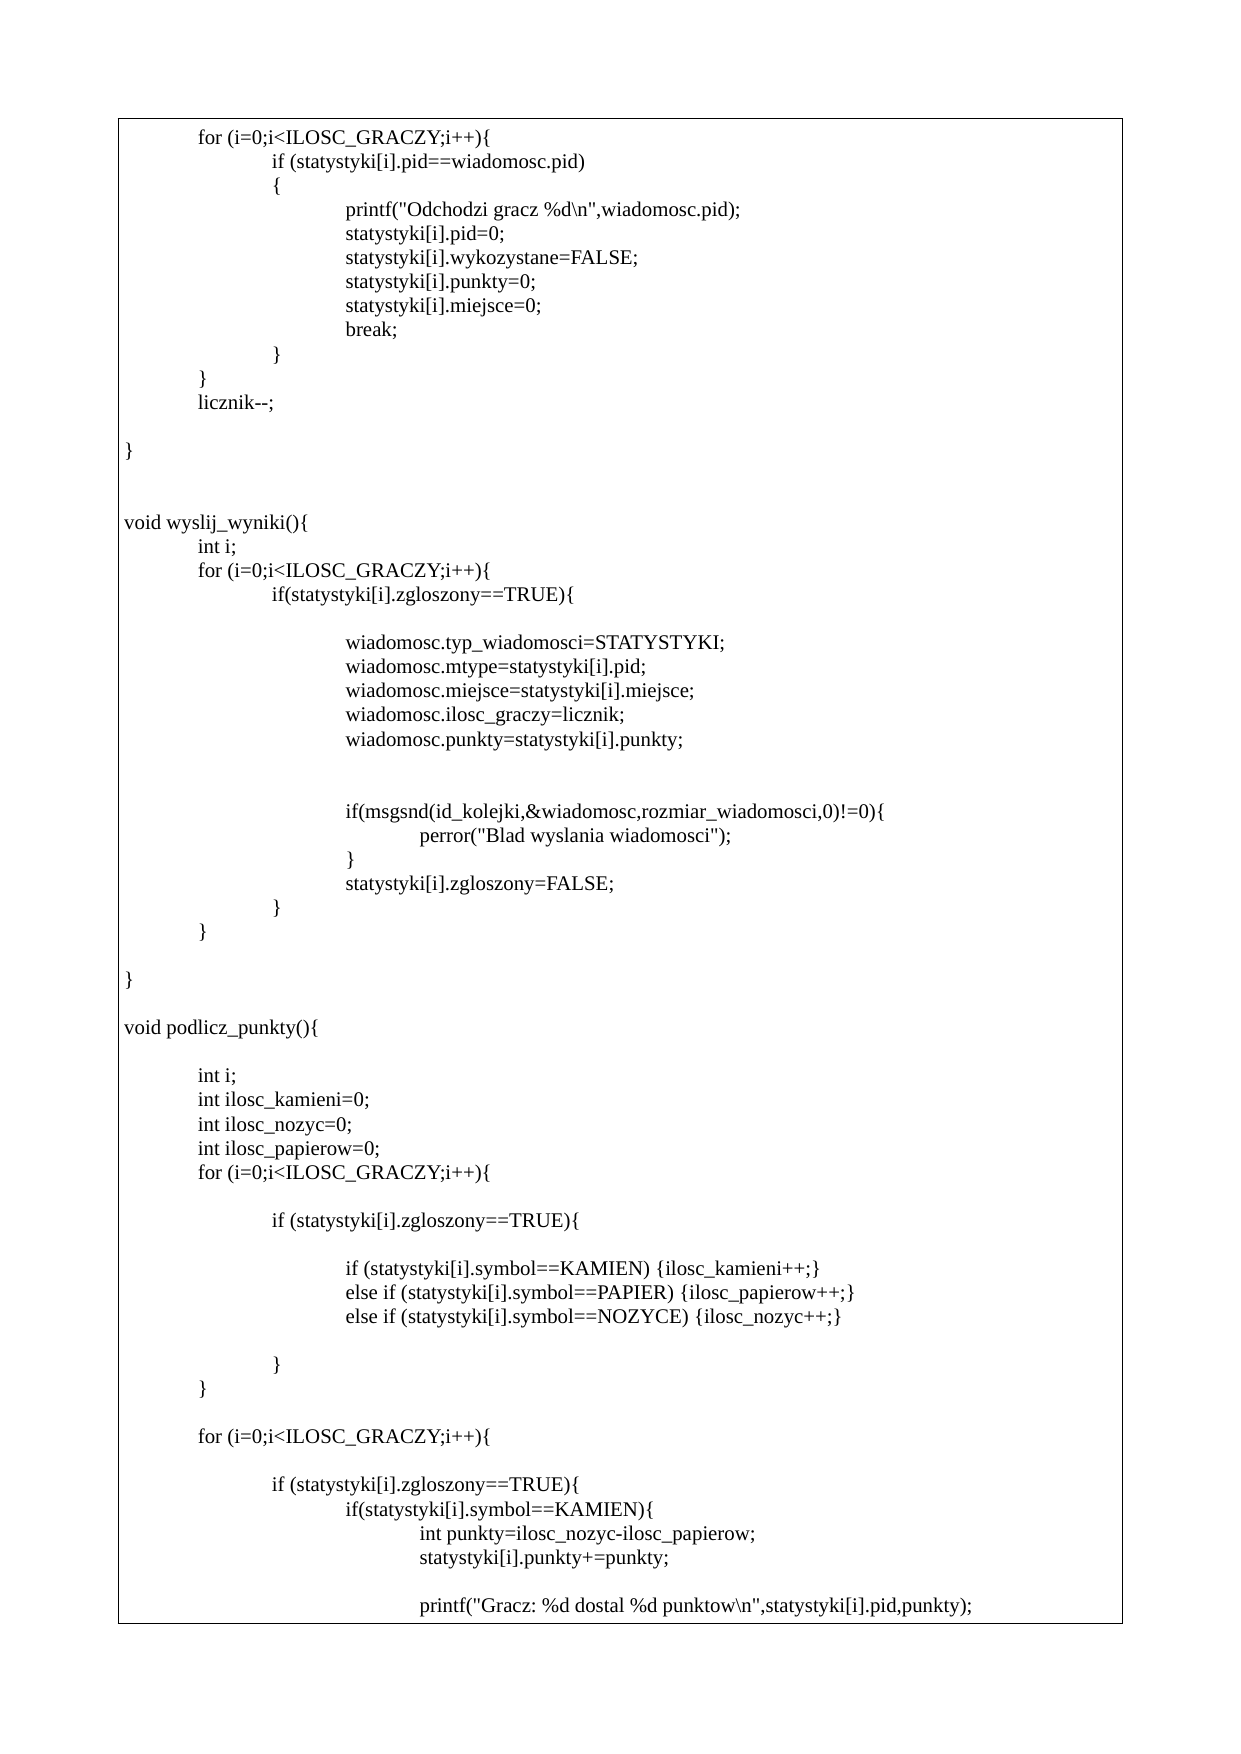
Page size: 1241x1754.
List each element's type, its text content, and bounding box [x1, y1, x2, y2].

table_cell for (i=0;i<ILOSC_GRACZY;i++){ if (statystyki[i].pid==wiadomosc.pid) { printf("Odchodzi gracz %d\n",wiadomosc.pid); statystyki[i].pid=0; statystyki[i].wykozystane=FALSE; statystyki[i].punkty=0; statystyki[i].miejsce=0; break; } } licznik--; } void wyslij_wyniki(){ int i; for (i=0;i<ILOSC_GRACZY;i++){ if(statystyki[i].zgloszony==TRUE){ wiadomosc.typ_wiadomosci=STATYSTYKI; wiadomosc.mtype=statystyki[i].pid; wiadomosc.miejsce=statystyki[i].miejsce; wiadomosc.ilosc_graczy=licznik; wiadomosc.punkty=statystyki[i].punkty; if(msgsnd(id_kolejki,&wiadomosc,rozmiar_wiadomosci,0)!=0){ perror("Blad wyslania wiadomosci"); } statystyki[i].zgloszony=FALSE; } } } void podlicz_punkty(){ int i; int ilosc_kamieni=0; int ilosc_nozyc=0; int ilosc_papierow=0; for (i=0;i<ILOSC_GRACZY;i++){ if (statystyki[i].zgloszony==TRUE){ if (statystyki[i].symbol==KAMIEN) {ilosc_kamieni++;} else if (statystyki[i].symbol==PAPIER) {ilosc_papierow++;} else if (statystyki[i].symbol==NOZYCE) {ilosc_nozyc++;} } } for (i=0;i<ILOSC_GRACZY;i++){ if (statystyki[i].zgloszony==TRUE){ if(statystyki[i].symbol==KAMIEN){ int punkty=ilosc_nozyc-ilosc_papierow; statystyki[i].punkty+=punkty; printf("Gracz: %d dostal %d punktow\n",statystyki[i].pid,punkty); [119, 119, 1122, 1622]
